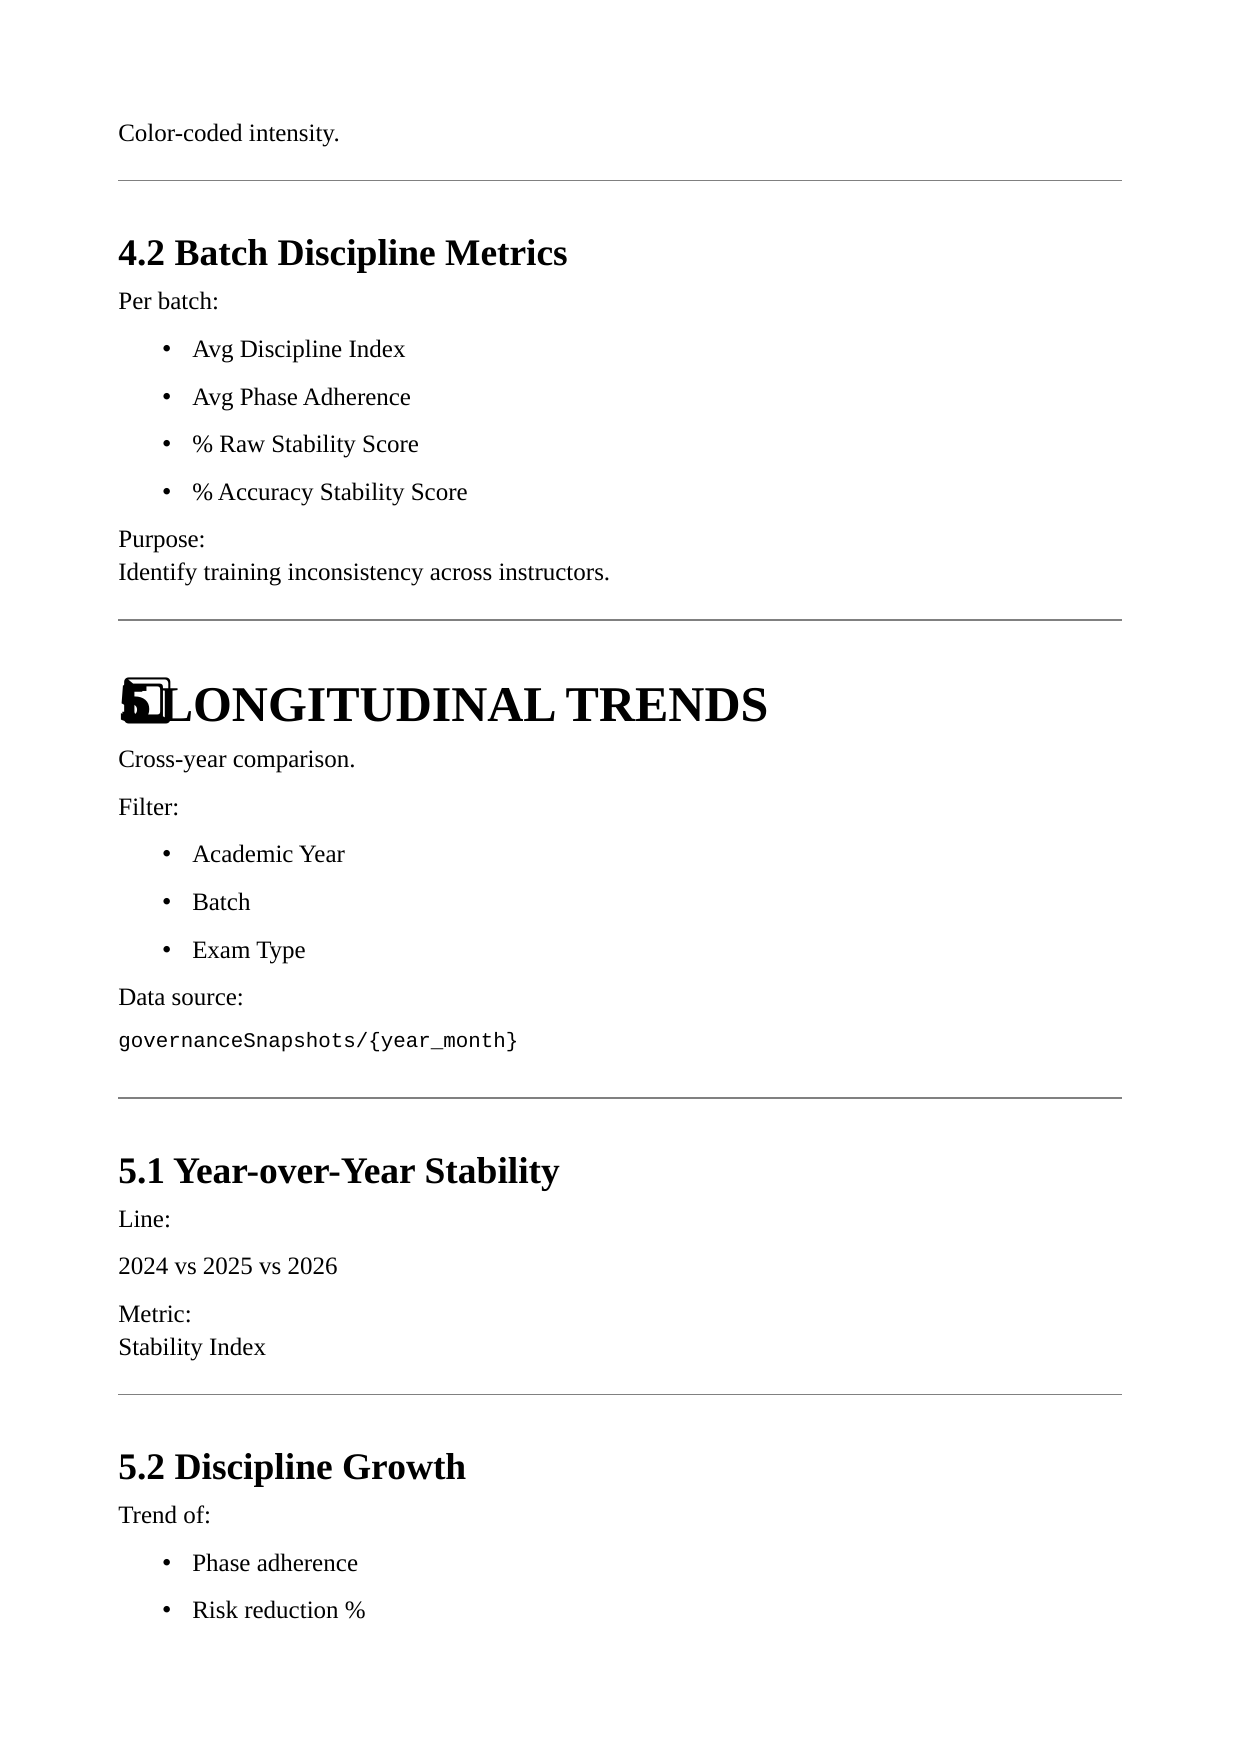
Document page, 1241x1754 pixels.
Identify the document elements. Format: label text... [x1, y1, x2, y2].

text Data source: [118, 982, 1122, 1011]
text Trend of: [118, 1500, 1122, 1529]
text Metric: Stability Index [118, 1299, 1122, 1361]
text Filter: [118, 792, 1122, 821]
list Exam Type [162, 935, 1122, 963]
list Risk reduction % [162, 1596, 1122, 1624]
list Phase adherence [162, 1548, 1122, 1577]
subtitle 5️⃣ LONGITUDINAL TRENDS [118, 674, 1122, 732]
text Purpose: Identify training inconsistency across instructors. [118, 524, 1122, 586]
text 2024 vs 2025 vs 2026 [118, 1251, 1122, 1280]
subtitle 4.2 Batch Discipline Metrics [118, 231, 1122, 274]
list Academic Year [162, 839, 1122, 868]
list Avg Discipline Index [162, 334, 1122, 363]
list % Raw Stability Score [162, 429, 1122, 458]
list Batch [162, 887, 1122, 916]
subtitle 5.2 Discipline Growth [118, 1445, 1122, 1488]
text Line: [118, 1204, 1122, 1233]
text governanceSnapshots/{year_month} [118, 1030, 1122, 1054]
text Color-coded intensity. [118, 118, 1122, 147]
list % Accuracy Stability Score [162, 477, 1122, 506]
text Per batch: [118, 286, 1122, 315]
text Cross-year comparison. [118, 744, 1122, 773]
subtitle 5.1 Year-over-Year Stability [118, 1148, 1122, 1191]
list Avg Phase Adherence [162, 382, 1122, 410]
